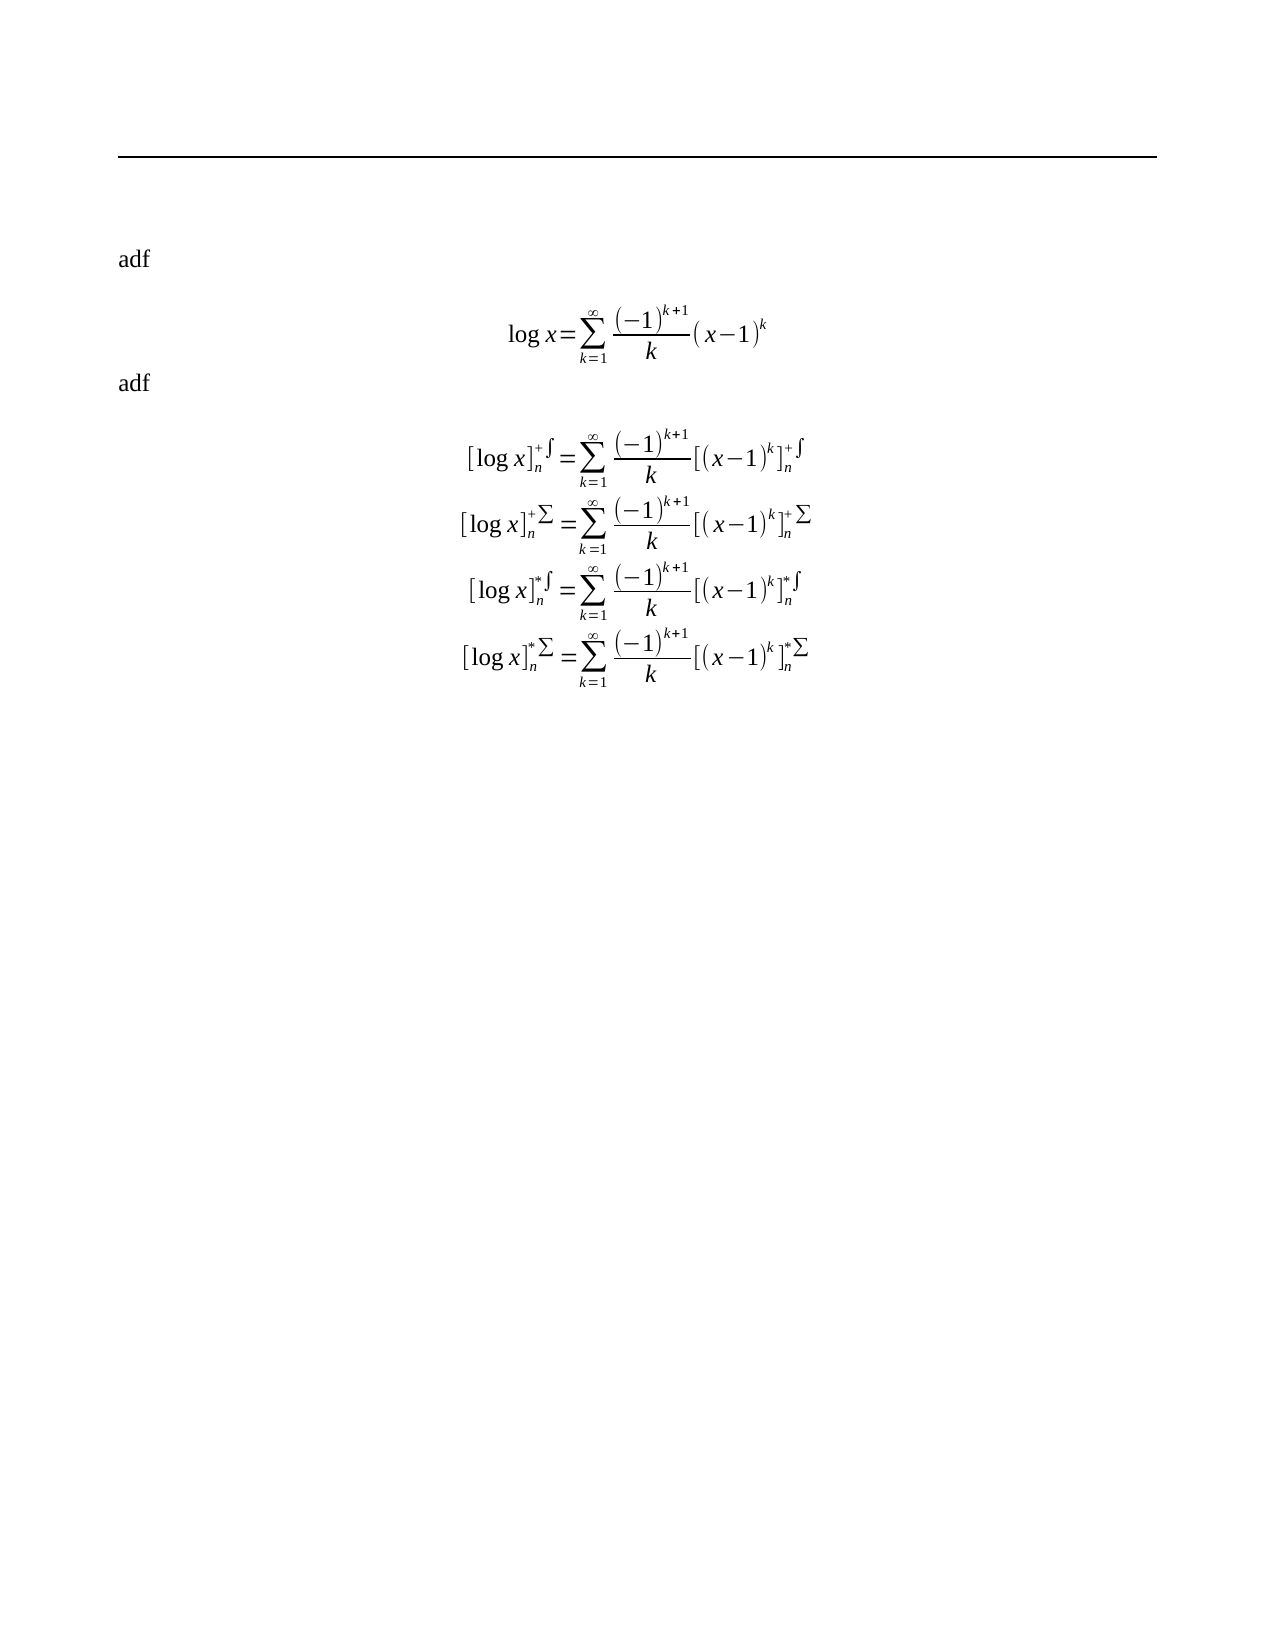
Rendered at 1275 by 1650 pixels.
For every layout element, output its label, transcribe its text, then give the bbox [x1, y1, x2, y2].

text adf [118, 368, 1157, 397]
text adf [118, 244, 1157, 273]
